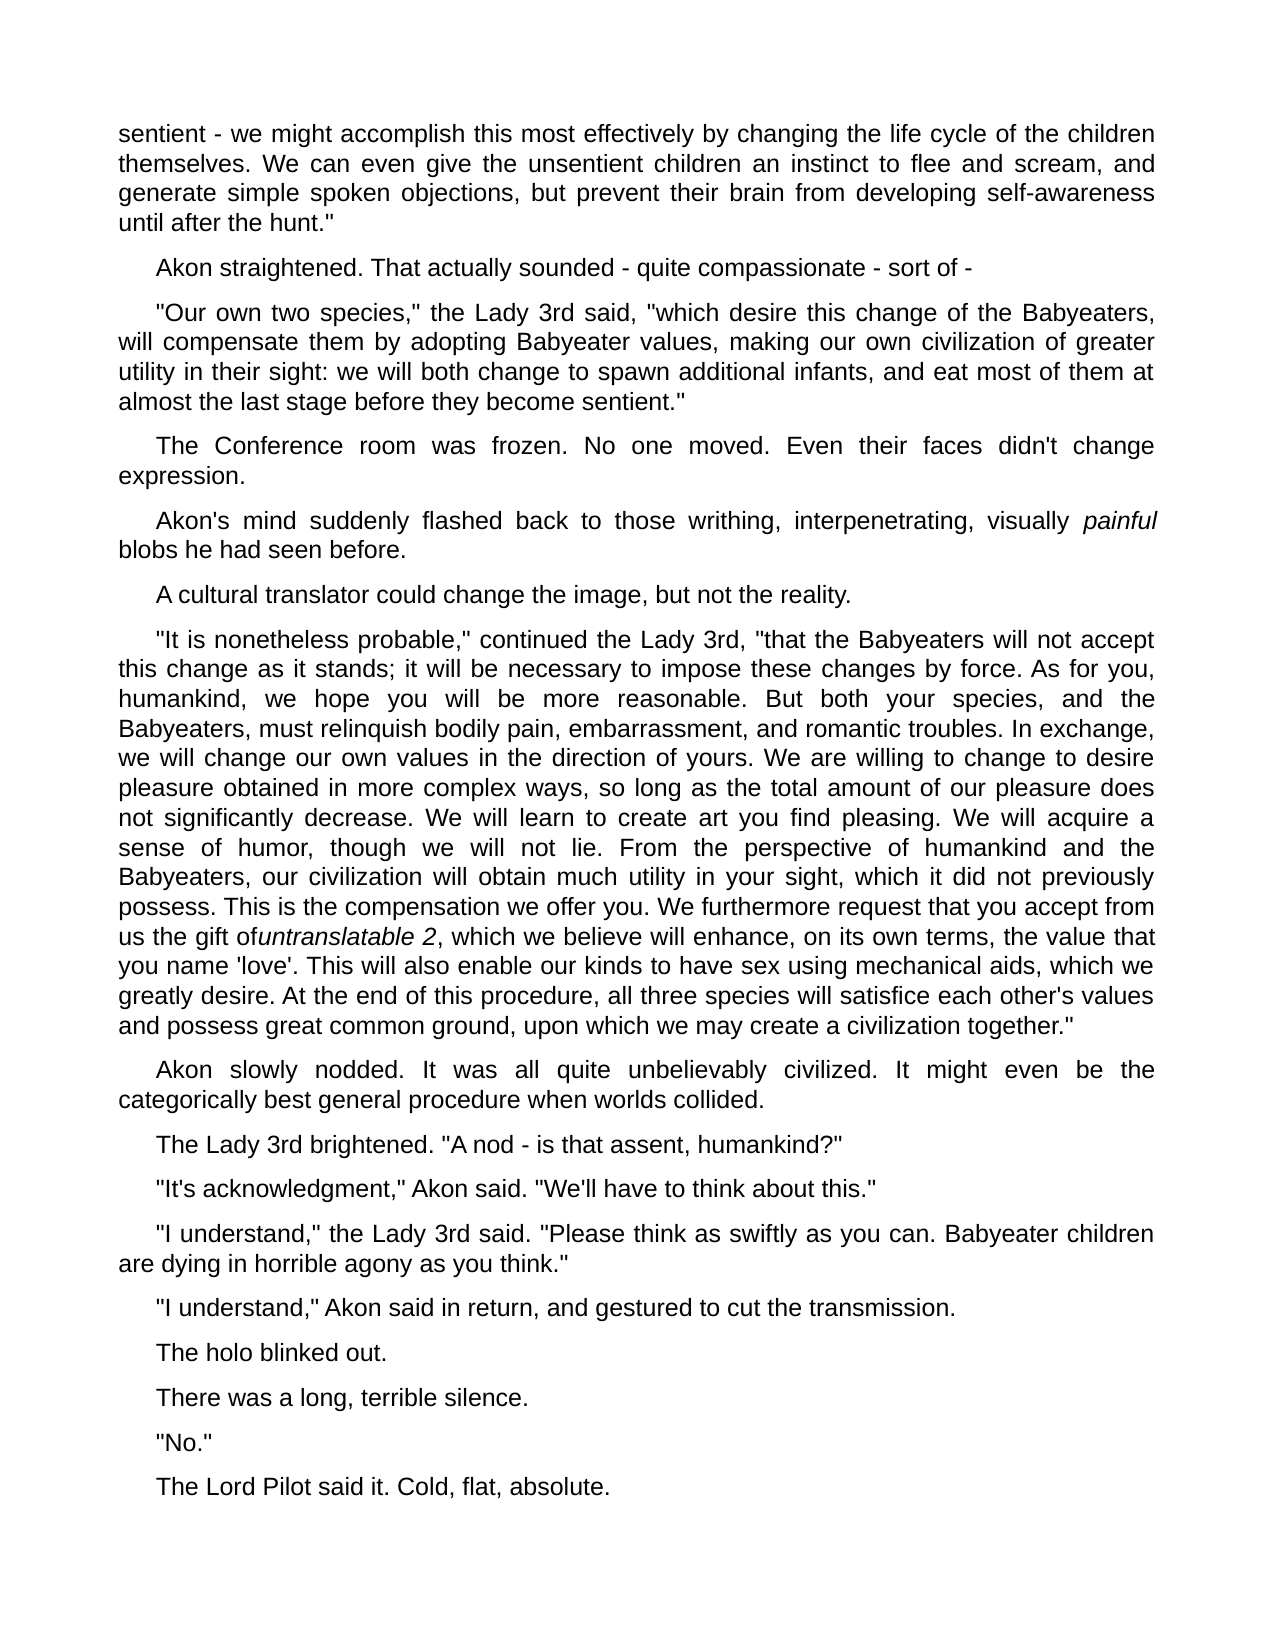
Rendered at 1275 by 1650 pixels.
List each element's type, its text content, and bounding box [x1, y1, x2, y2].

text A cultural translator could change the image, but not the reality. [118, 579, 1157, 609]
text "I understand," Akon said in return, and gestured to cut the transmission. [118, 1292, 1157, 1322]
text "It is nonetheless probable," continued the Lady 3rd, "that the Babyeaters will not accept this change as it stands; it will be necessary to impose these changes by force. As for you, humankind, we hope you will be more reasonable. But both your species, and the Babyeaters, must relinquish bodily pain, embarrassment, and romantic troubles. In exchange, we will change our own values in the direction of yours. We are willing to change to desire pleasure obtained in more complex ways, so long as the total amount of our pleasure does not significantly decrease. We will learn to create art you find pleasing. We will acquire a sense of humor, though we will not lie. From the perspective of humankind and the Babyeaters, our civilization will obtain much utility in your sight, which it did not previously possess. This is the compensation we offer you. We furthermore request that you accept from us the gift ofuntranslatable 2, which we believe will enhance, on its own terms, the value that you name 'love'. This will also enable our kinds to have sex using mechanical aids, which we greatly desire. At the end of this procedure, all three species will satisfice each other's values and possess great common ground, upon which we may create a civilization together." [118, 624, 1157, 1039]
text "I understand," the Lady 3rd said. "Please think as swiftly as you can. Babyeater children are dying in horrible agony as you think." [118, 1218, 1157, 1277]
text There was a long, terrible silence. [118, 1382, 1157, 1412]
text Akon's mind suddenly flashed back to those writhing, interpenetrating, visually painful blobs he had seen before. [118, 505, 1157, 564]
text Akon slowly nodded. It was all quite unbelievably civilized. It might even be the categorically best general procedure when worlds collided. [118, 1054, 1157, 1114]
text "It's acknowledgment," Akon said. "We'll have to think about this." [118, 1173, 1157, 1203]
text sentient - we might accomplish this most effectively by changing the life cycle of the children themselves. We can even give the unsentient children an instinct to flee and scream, and generate simple spoken objections, but prevent their brain from developing self-awareness until after the hunt." [118, 118, 1157, 237]
text The Conference room was frozen. No one moved. Even their faces didn't change expression. [118, 430, 1157, 490]
text The Lady 3rd brightened. "A nod - is that assent, humankind?" [118, 1129, 1157, 1158]
text Akon straightened. That actually sounded - quite compassionate - sort of - [118, 252, 1157, 282]
text "No." [118, 1427, 1157, 1456]
text The Lord Pilot said it. Cold, flat, absolute. [118, 1471, 1157, 1501]
text "Our own two species," the Lady 3rd said, "which desire this change of the Babyeaters, will compensate them by adopting Babyeater values, making our own civilization of greater utility in their sight: we will both change to spawn additional infants, and eat most of them at almost the last stage before they become sentient." [118, 297, 1157, 415]
text The holo blinked out. [118, 1337, 1157, 1367]
